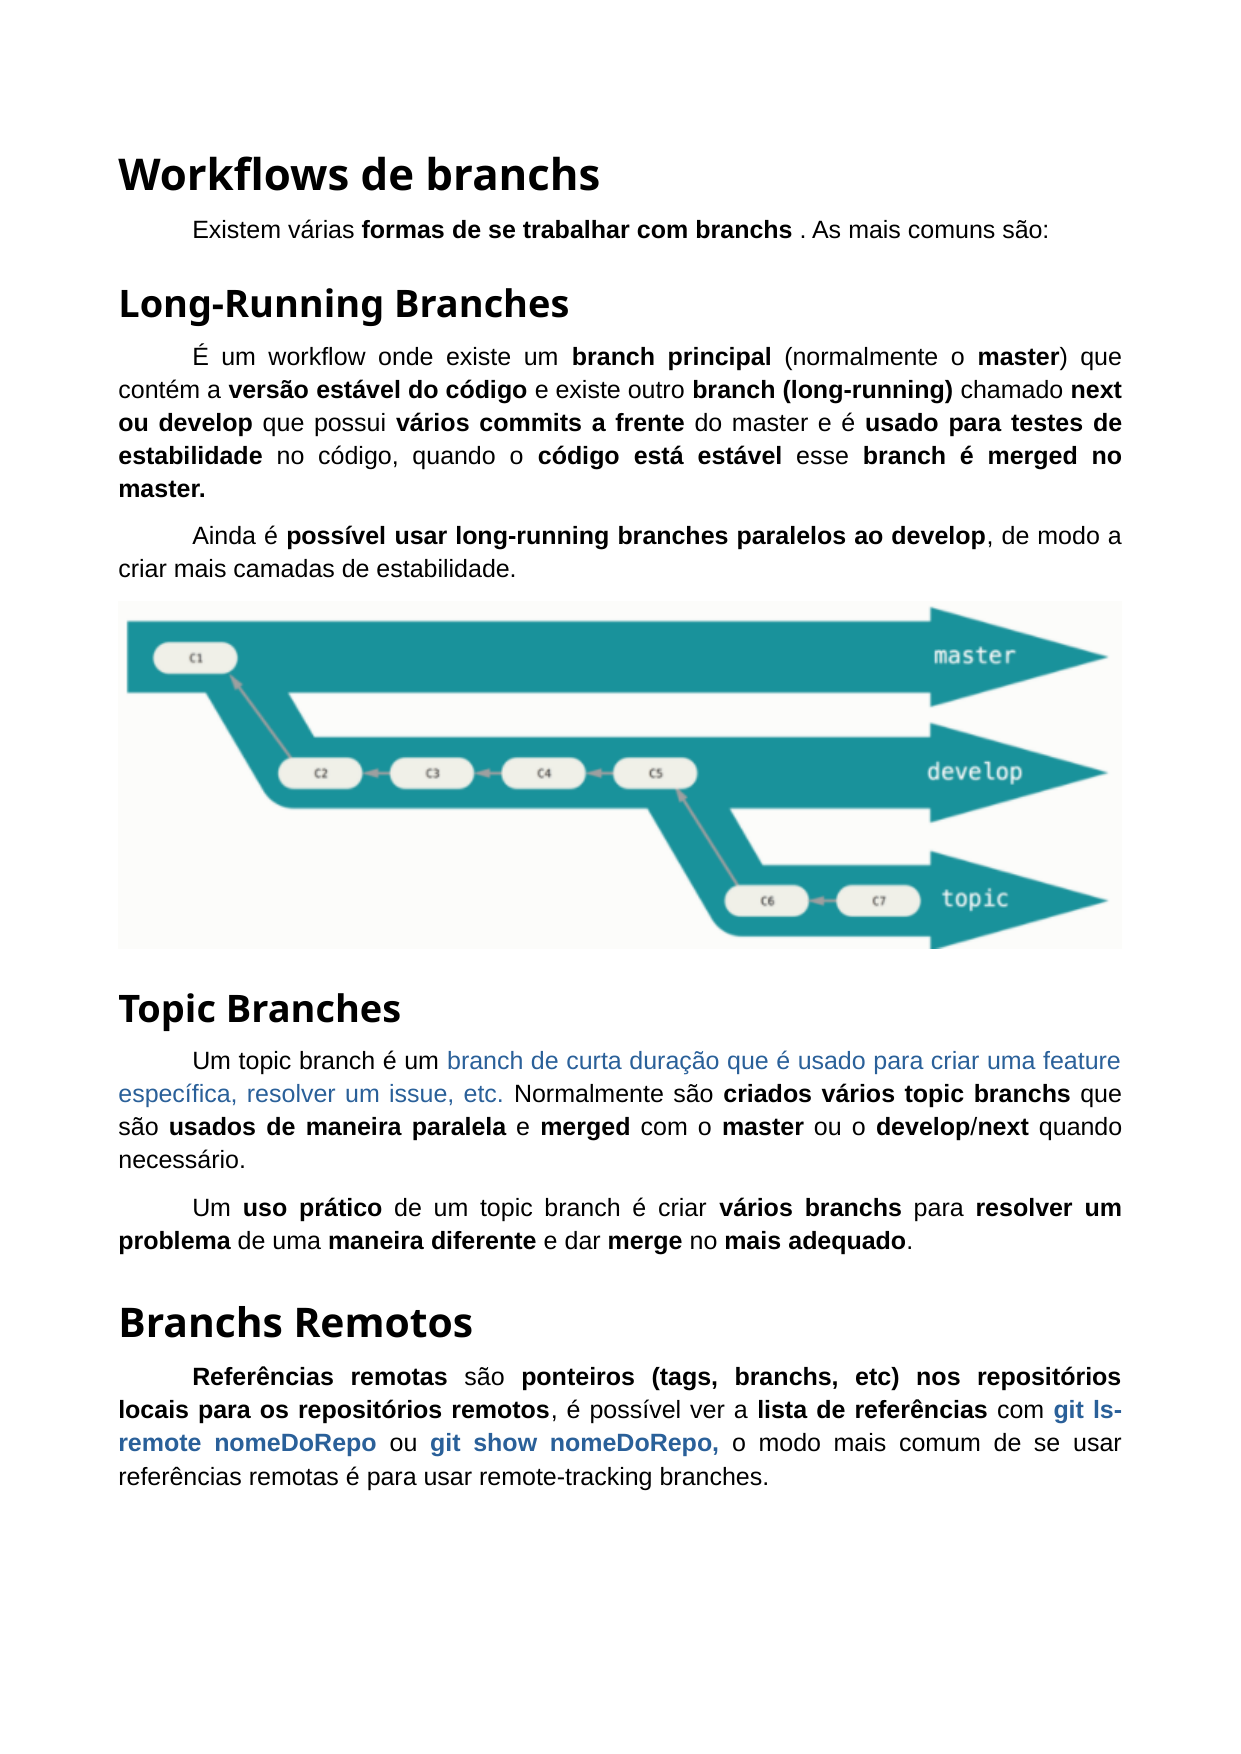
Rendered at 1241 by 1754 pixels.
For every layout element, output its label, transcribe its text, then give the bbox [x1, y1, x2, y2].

subtitle Workflows de branchs [118, 143, 1122, 203]
text Existem várias formas de se trabalhar com branchs . As mais comuns são: [118, 215, 1122, 244]
subtitle Branchs Remotos [118, 1294, 1122, 1350]
subtitle Long-Running Branches [118, 277, 1122, 329]
text Um uso prático de um topic branch é criar vários branchs para resolver um problema de uma maneira diferente e dar merge no mais adequado. [118, 1193, 1122, 1254]
picture [118, 601, 1123, 949]
subtitle Topic Branches [118, 982, 1122, 1034]
text É um workflow onde existe um branch principal (normalmente o master) que contém a versão estável do código e existe outro branch (long-running) chamado next ou develop que possui vários commits a frente do master e é usado para testes de estabilidade no código, quando o código está estável esse branch é merged no master. [118, 342, 1122, 502]
text Ainda é possível usar long-running branches paralelos ao develop, de modo a criar mais camadas de estabilidade. [118, 521, 1122, 583]
text Referências remotas são ponteiros (tags, branchs, etc) nos repositórios locais para os repositórios remotos, é possível ver a lista de referências com git ls-remote nomeDoRepo ou git show nomeDoRepo, o modo mais comum de se usar referências remotas é para usar remote-tracking branches. [118, 1362, 1122, 1490]
text Um topic branch é um branch de curta duração que é usado para criar uma feature específica, resolver um issue, etc. Normalmente são criados vários topic branchs que são usados de maneira paralela e merged com o master ou o develop/next quando necessário. [118, 1046, 1122, 1174]
